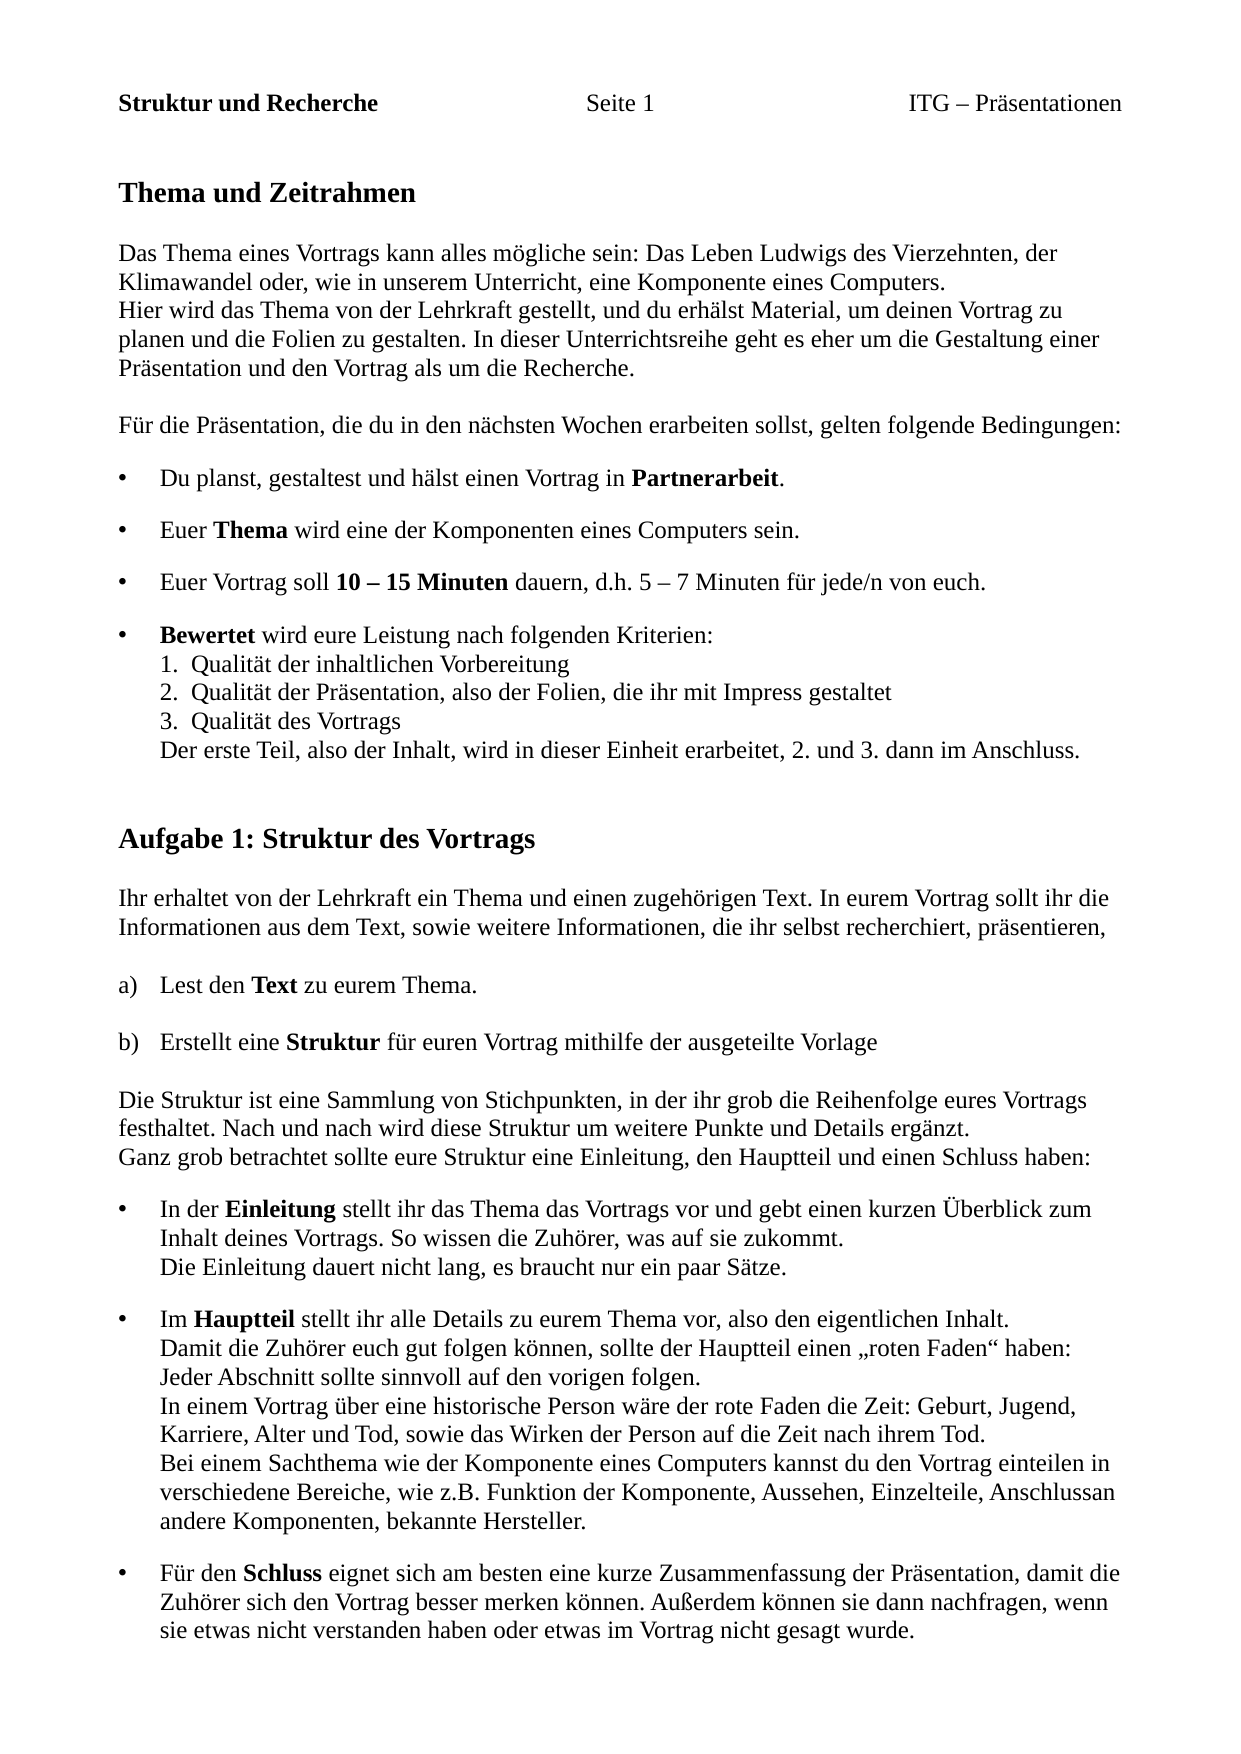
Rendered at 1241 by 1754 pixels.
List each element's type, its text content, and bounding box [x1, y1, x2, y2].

list Euer Vortrag soll 10 – 15 Minuten dauern, d.h. 5 – 7 Minuten für jede/n von euch. [118, 567, 1122, 596]
text Für die Präsentation, die du in den nächsten Wochen erarbeiten sollst, gelten folgende Bedingungen: [118, 410, 1122, 439]
list Im Hauptteil stellt ihr alle Details zu eurem Thema vor, also den eigentlichen Inhalt. Damit die Zuhörer euch gut folgen können, sollte der Hauptteil einen „roten Faden“ haben: Jeder Abschnitt sollte sinnvoll auf den vorigen folgen. In einem Vortrag über eine historische Person wäre der rote Faden die Zeit: Geburt, Jugend, Karriere, Alter und Tod, sowie das Wirken der Person auf die Zeit nach ihrem Tod. Bei einem Sachthema wie der Komponente eines Computers kannst du den Vortrag einteilen in verschiedene Bereiche, wie z.B. Funktion der Komponente, Aussehen, Einzelteile, Anschlussan andere Komponenten, bekannte Hersteller. [118, 1304, 1122, 1534]
list Du planst, gestaltest und hälst einen Vortrag in Partnerarbeit. [118, 463, 1122, 491]
text Ganz grob betrachtet sollte eure Struktur eine Einleitung, den Hauptteil und einen Schluss haben: [118, 1142, 1122, 1171]
list Lest den Text zu eurem Thema. [118, 970, 1122, 998]
text Aufgabe 1: Struktur des Vortrags [118, 821, 1122, 855]
list Bewertet wird eure Leistung nach folgenden Kriterien: 1. Qualität der inhaltlichen Vorbereitung 2. Qualität der Präsentation, also der Folien, die ihr mit Impress gestaltet 3. Qualität des Vortrags Der erste Teil, also der Inhalt, wird in dieser Einheit erarbeitet, 2. und 3. dann im Anschluss. [118, 620, 1122, 764]
list Für den Schluss eignet sich am besten eine kurze Zusammenfassung der Präsentation, damit die Zuhörer sich den Vortrag besser merken können. Außerdem können sie dann nachfragen, wenn sie etwas nicht verstanden haben oder etwas im Vortrag nicht gesagt wurde. [118, 1558, 1122, 1644]
list Erstellt eine Struktur für euren Vortrag mithilfe der ausgeteilte Vorlage [118, 1027, 1122, 1056]
text Ihr erhaltet von der Lehrkraft ein Thema und einen zugehörigen Text. In eurem Vortrag sollt ihr die Informationen aus dem Text, sowie weitere Informationen, die ihr selbst recherchiert, präsentieren, [118, 883, 1122, 970]
text Das Thema eines Vortrags kann alles mögliche sein: Das Leben Ludwigs des Vierzehnten, der Klimawandel oder, wie in unserem Unterricht, eine Komponente eines Computers. [118, 238, 1122, 295]
text Thema und Zeitrahmen [118, 176, 1122, 209]
text Die Struktur ist eine Sammlung von Stichpunkten, in der ihr grob die Reihenfolge eures Vortrags festhaltet. Nach und nach wird diese Struktur um weitere Punkte und Details ergänzt. [118, 1085, 1122, 1142]
text Hier wird das Thema von der Lehrkraft gestellt, und du erhälst Material, um deinen Vortrag zu planen und die Folien zu gestalten. In dieser Unterrichtsreihe geht es eher um die Gestaltung einer Präsentation und den Vortrag als um die Recherche. [118, 295, 1122, 382]
list Euer Thema wird eine der Komponenten eines Computers sein. [118, 515, 1122, 544]
list In der Einleitung stellt ihr das Thema das Vortrags vor und gebt einen kurzen Überblick zum Inhalt deines Vortrags. So wissen die Zuhörer, was auf sie zukommt. Die Einleitung dauert nicht lang, es braucht nur ein paar Sätze. [118, 1194, 1122, 1281]
